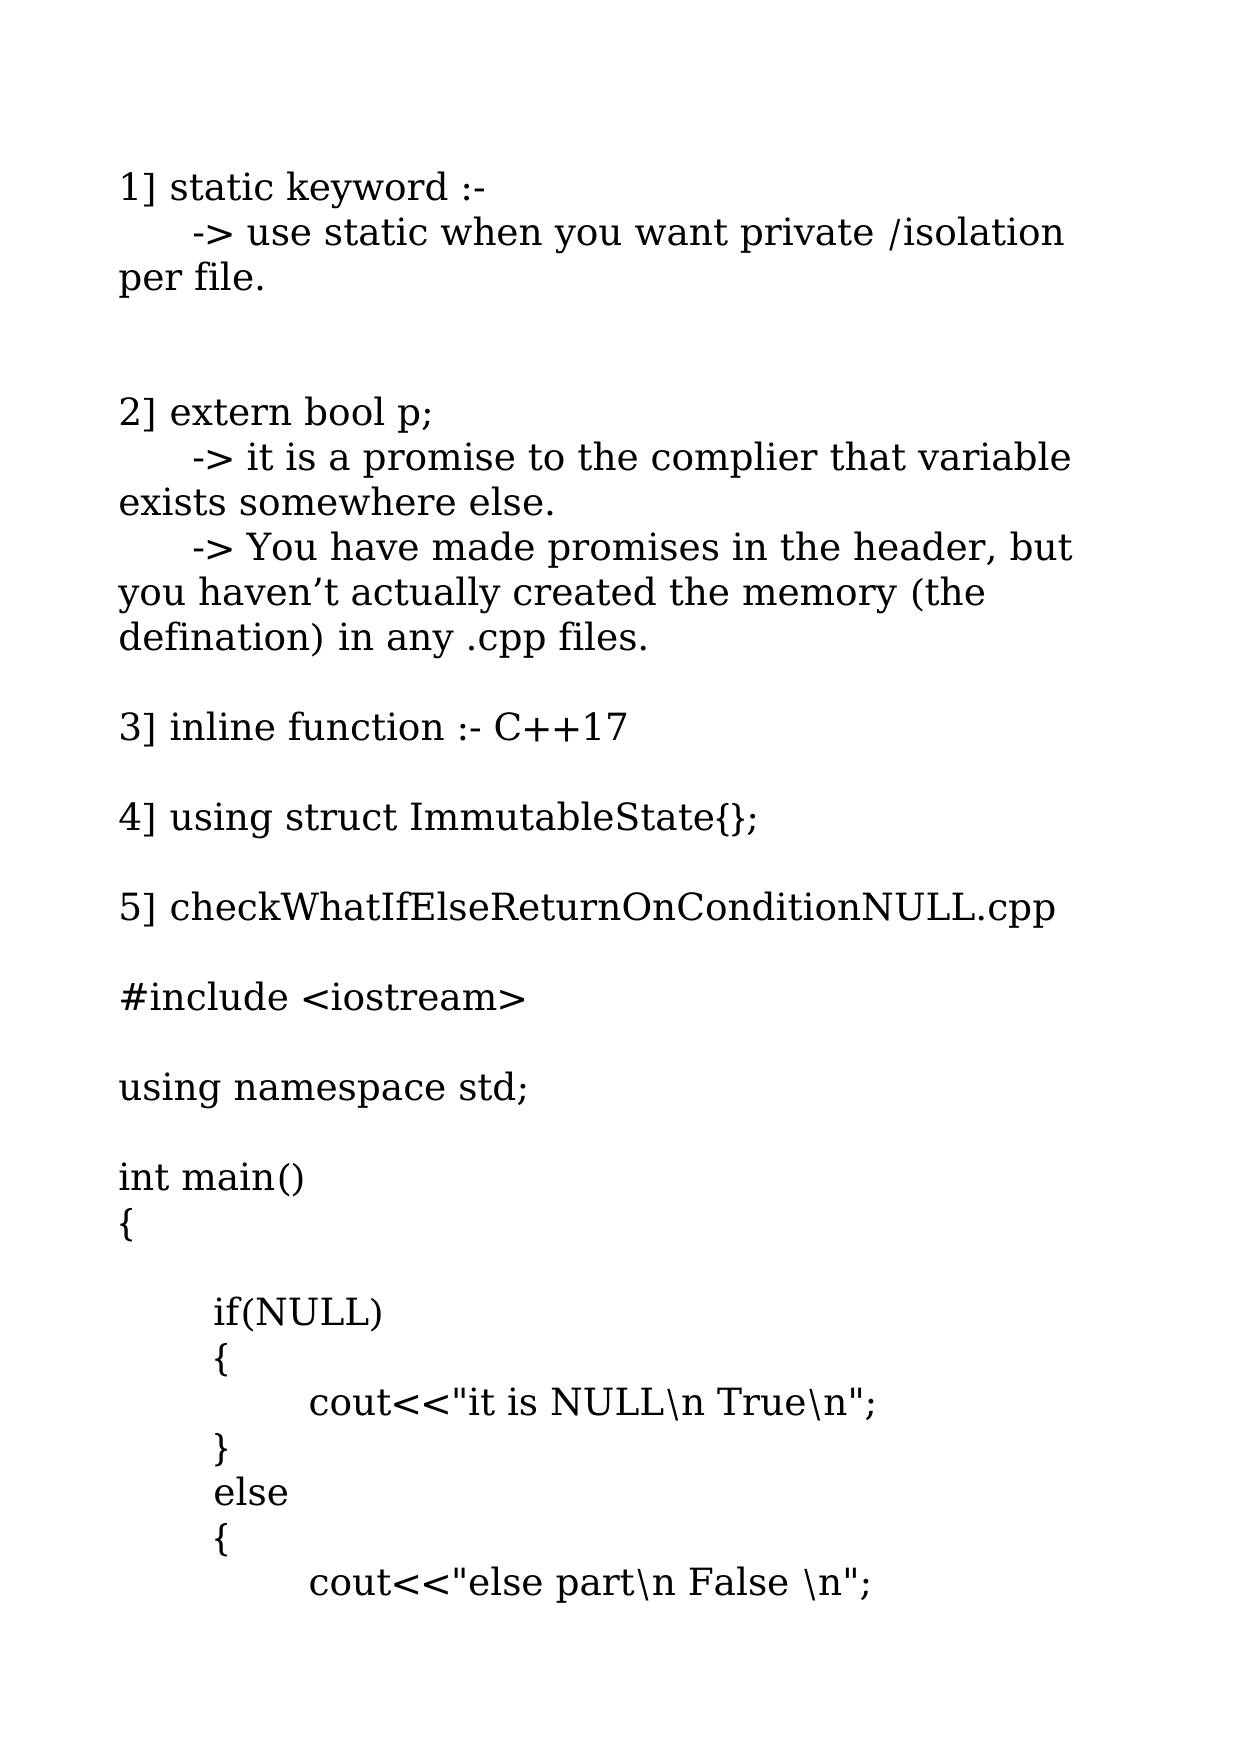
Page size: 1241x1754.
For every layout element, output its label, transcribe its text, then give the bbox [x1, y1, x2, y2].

text else [118, 1468, 1122, 1513]
text 2] extern bool p; [118, 388, 1122, 433]
text 4] using struct ImmutableState{}; [118, 793, 1122, 838]
text { [118, 1513, 1122, 1558]
text cout<<"it is NULL\n True\n"; [118, 1378, 1122, 1423]
text cout<<"else part\n False \n"; [118, 1558, 1122, 1603]
text { [118, 1333, 1122, 1378]
text int main() [118, 1153, 1122, 1198]
text 1] static keyword :- [118, 163, 1122, 208]
text 3] inline function :- C++17 [118, 703, 1122, 748]
text if(NULL) [118, 1288, 1122, 1333]
text } [118, 1423, 1122, 1468]
text -> You have made promises in the header, but you haven’t actually created the memory (the defination) in any .cpp files. [118, 523, 1122, 658]
text -> it is a promise to the complier that variable exists somewhere else. [118, 433, 1122, 523]
text using namespace std; [118, 1063, 1122, 1108]
text #include <iostream> [118, 973, 1122, 1018]
text { [118, 1198, 1122, 1243]
text 5] checkWhatIfElseReturnOnConditionNULL.cpp [118, 883, 1122, 928]
text -> use static when you want private /isolation per file. [118, 208, 1122, 298]
